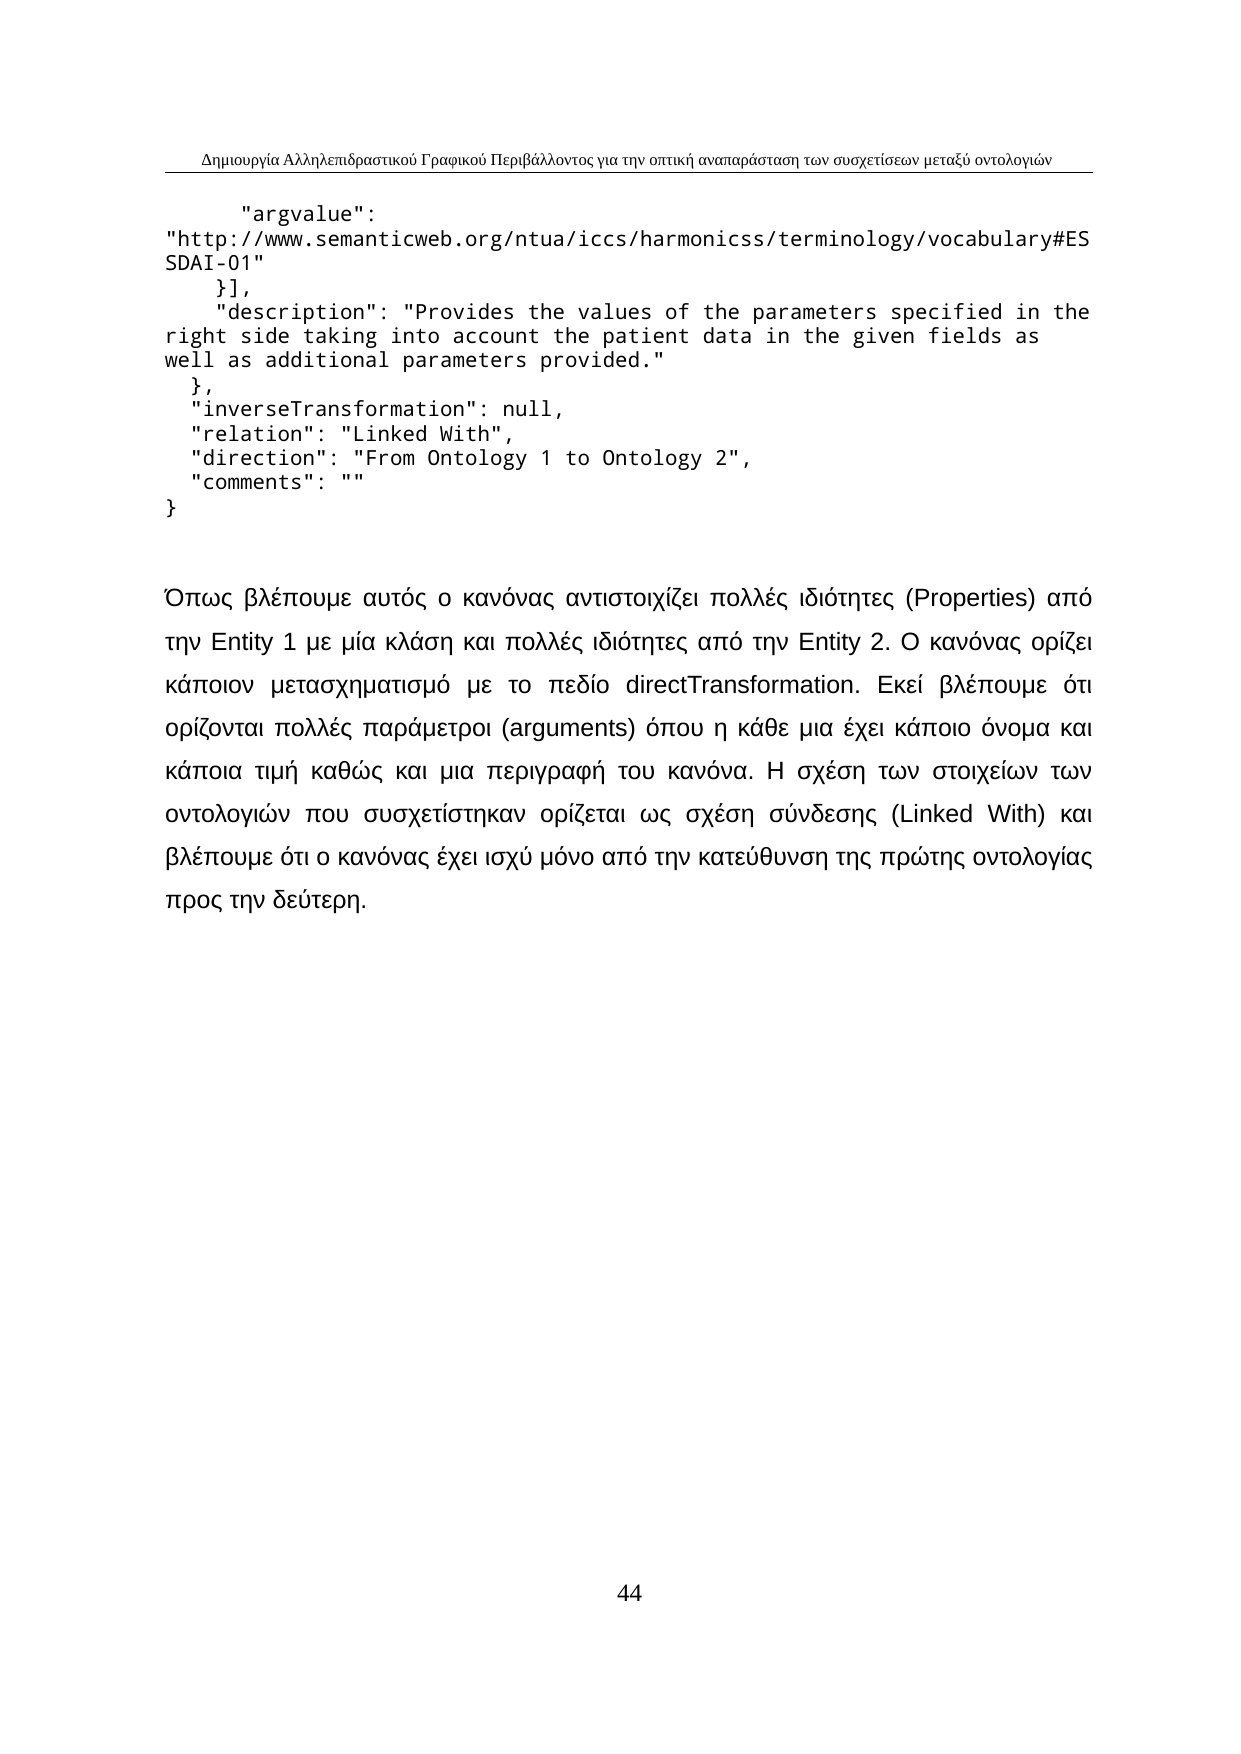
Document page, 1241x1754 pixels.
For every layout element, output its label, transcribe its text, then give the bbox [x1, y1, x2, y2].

text }], [165, 275, 1093, 300]
text }, [165, 373, 1093, 397]
text "direction": "From Ontology 1 to Ontology 2", [165, 446, 1093, 470]
text "argvalue": "http://www.semanticweb.org/ntua/iccs/harmonicss/terminology/vocabulary#ESSDAI-01" [165, 202, 1093, 275]
text "inverseTransformation": null, [165, 397, 1093, 422]
text Όπως βλέπουμε αυτός ο κανόνας αντιστοιχίζει πολλές ιδιότητες (Properties) από την Entity 1 με μία κλάση και πολλές ιδιότητες από την Entity 2. Ο κανόνας ορίζει κάποιον μετασχηματισμό με το πεδίο directTransformation. Εκεί βλέπουμε ότι ορίζονται πολλές παράμετροι (arguments) όπου η κάθε μια έχει κάποιο όνομα και κάποια τιμή καθώς και μια περιγραφή του κανόνα. Η σχέση των στοιχείων των οντολογιών που συσχετίστηκαν ορίζεται ως σχέση σύνδεσης (Linked With) και βλέπουμε ότι ο κανόνας έχει ισχύ μόνο από την κατεύθυνση της πρώτης οντολογίας προς την δεύτερη. [165, 583, 1093, 914]
text "description": "Provides the values of the parameters specified in the right side taking into account the patient data in the given fields as well as additional parameters provided." [165, 300, 1093, 373]
text } [165, 495, 1093, 519]
text "comments": "" [165, 470, 1093, 495]
text "relation": "Linked With", [165, 422, 1093, 446]
